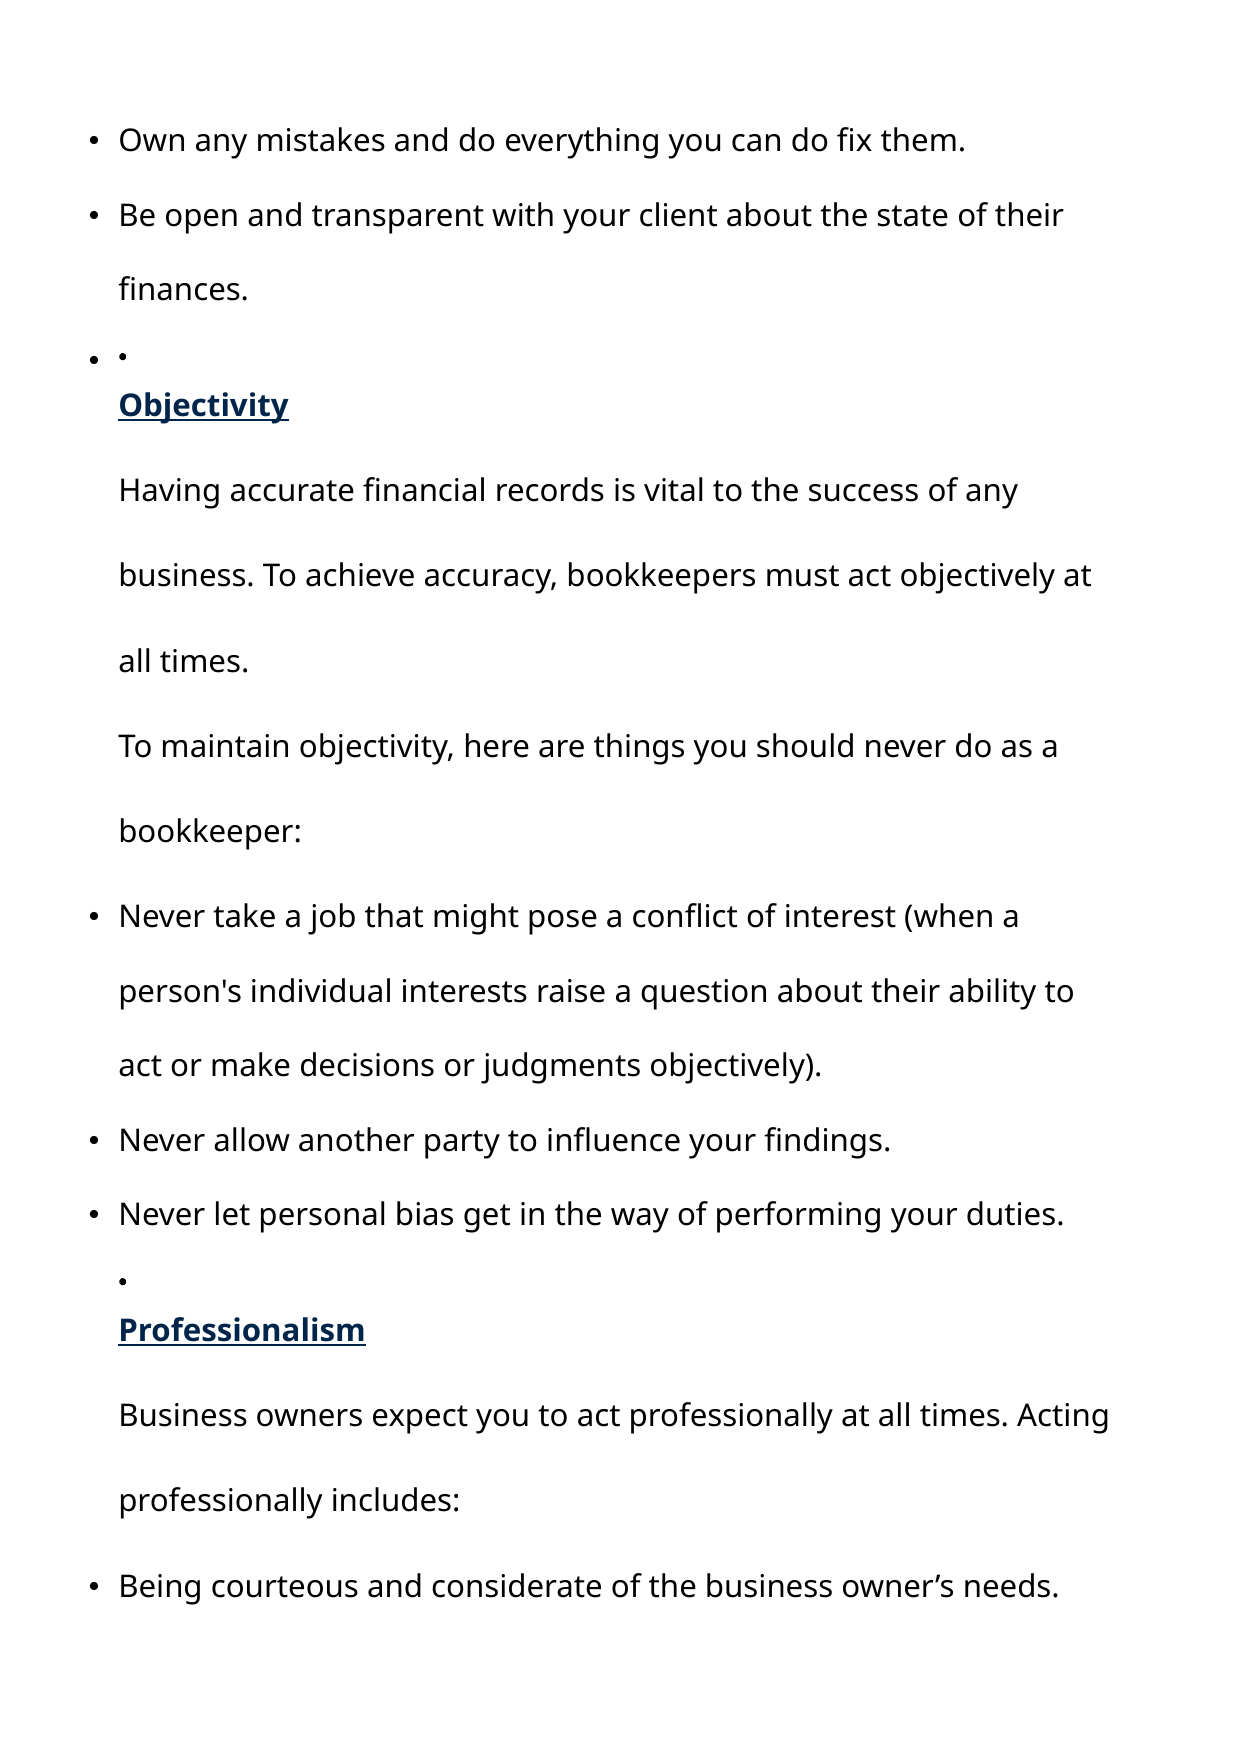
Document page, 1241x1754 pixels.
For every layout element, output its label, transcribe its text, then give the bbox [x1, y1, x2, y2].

text Having accurate financial records is vital to the success of any business. To achieve accuracy, bookkeepers must act objectively at all times. [118, 468, 1122, 681]
list Be open and transparent with your client about the state of their finances. [118, 193, 1122, 310]
list Never let personal bias get in the way of performing your duties. [118, 1192, 1122, 1235]
text Objectivity [118, 383, 1122, 426]
text To maintain objectivity, here are things you should never do as a bookkeeper: [118, 724, 1122, 852]
list Own any mistakes and do everything you can do fix them. [118, 118, 1122, 161]
text Professionalism [118, 1308, 1122, 1351]
list Never take a job that might pose a conflict of interest (when a person's individual interests raise a question about their ability to act or make decisions or judgments objectively). [118, 894, 1122, 1086]
text Business owners expect you to act professionally at all times. Acting professionally includes: [118, 1393, 1122, 1521]
list Never allow another party to influence your findings. [118, 1118, 1122, 1160]
list Being courteous and considerate of the business owner’s needs. [118, 1563, 1122, 1606]
